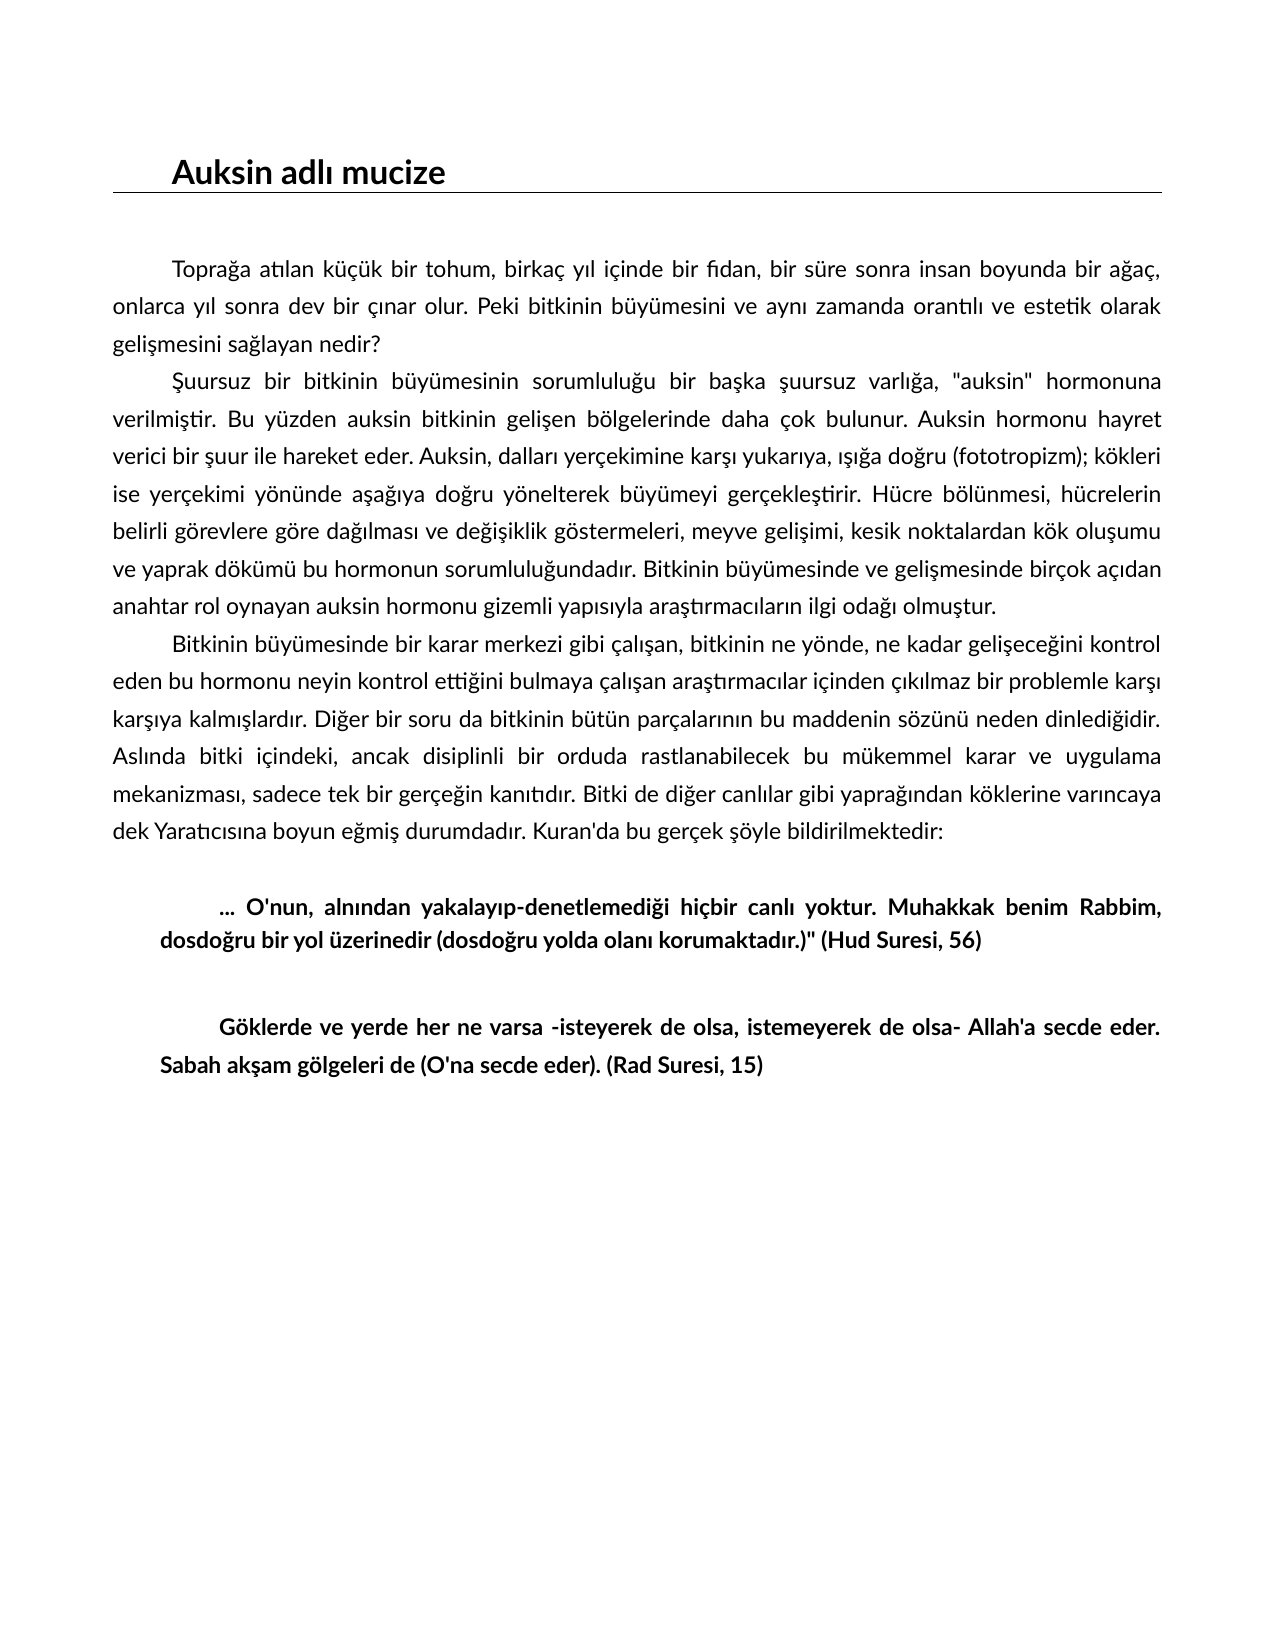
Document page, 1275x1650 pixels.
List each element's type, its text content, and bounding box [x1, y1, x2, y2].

text Göklerde ve yerde her ne varsa -isteyerek de olsa, istemeyerek de olsa- Allah'a secde eder. Sabah akşam gölgeleri de (O'na secde eder). (Rad Suresi, 15) [160, 1006, 1162, 1081]
text Toprağa atılan küçük bir tohum, birkaç yıl içinde bir fidan, bir süre sonra insan boyunda bir ağaç, onlarca yıl sonra dev bir çınar olur. Peki bitkinin büyümesini ve aynı zamanda orantılı ve estetik olarak gelişmesini sağlayan nedir? [112, 247, 1162, 359]
text ... O'nun, alnından yakalayıp-denetlemediği hiçbir canlı yoktur. Muhakkak benim Rabbim, dosdoğru bir yol üzerinedir (dosdoğru yolda olanı korumaktadır.)" (Hud Suresi, 56) [160, 889, 1162, 955]
text Auksin adlı mucize [112, 152, 1162, 193]
text Bitkinin büyümesinde bir karar merkezi gibi çalışan, bitkinin ne yönde, ne kadar gelişeceğini kontrol eden bu hormonu neyin kontrol ettiğini bulmaya çalışan araştırmacılar içinden çıkılmaz bir problemle karşı karşıya kalmışlardır. Diğer bir soru da bitkinin bütün parçalarının bu maddenin sözünü neden dinlediğidir. Aslında bitki içindeki, ancak disiplinli bir orduda rastlanabilecek bu mükemmel karar ve uygulama mekanizması, sadece tek bir gerçeğin kanıtıdır. Bitki de diğer canlılar gibi yaprağından köklerine varıncaya dek Yaratıcısına boyun eğmiş durumdadır. Kuran'da bu gerçek şöyle bildirilmektedir: [112, 622, 1162, 847]
text Şuursuz bir bitkinin büyümesinin sorumluluğu bir başka şuursuz varlığa, "auksin" hormonuna verilmiştir. Bu yüzden auksin bitkinin gelişen bölgelerinde daha çok bulunur. Auksin hormonu hayret verici bir şuur ile hareket eder. Auksin, dalları yerçekimine karşı yukarıya, ışığa doğru (fototropizm); kökleri ise yerçekimi yönünde aşağıya doğru yönelterek büyümeyi gerçekleştirir. Hücre bölünmesi, hücrelerin belirli görevlere göre dağılması ve değişiklik göstermeleri, meyve gelişimi, kesik noktalardan kök oluşumu ve yaprak dökümü bu hormonun sorumluluğundadır. Bitkinin büyümesinde ve gelişmesinde birçok açıdan anahtar rol oynayan auksin hormonu gizemli yapısıyla araştırmacıların ilgi odağı olmuştur. [112, 359, 1162, 622]
